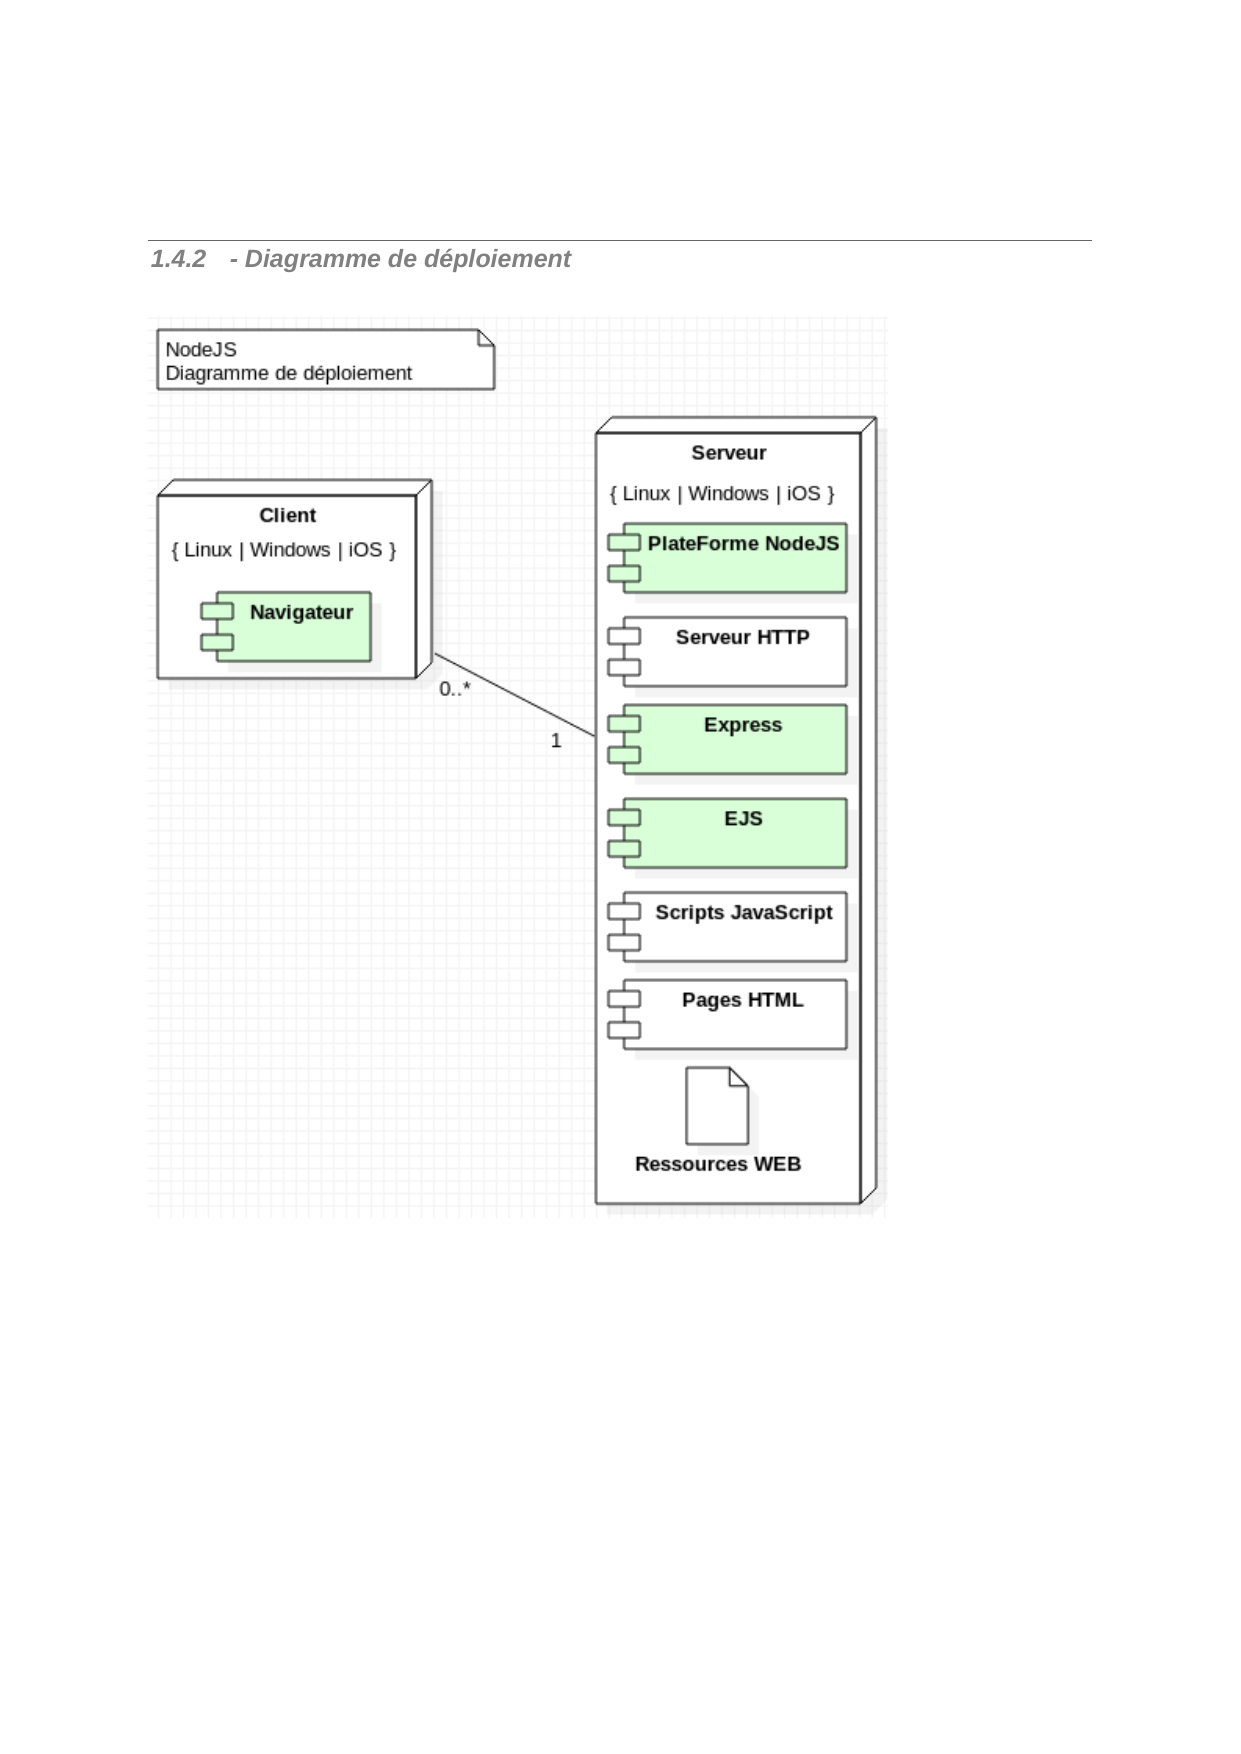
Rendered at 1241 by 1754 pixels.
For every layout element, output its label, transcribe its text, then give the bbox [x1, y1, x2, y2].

subtitle - Diagramme de déploiement [148, 241, 1092, 276]
picture [147, 316, 889, 1218]
